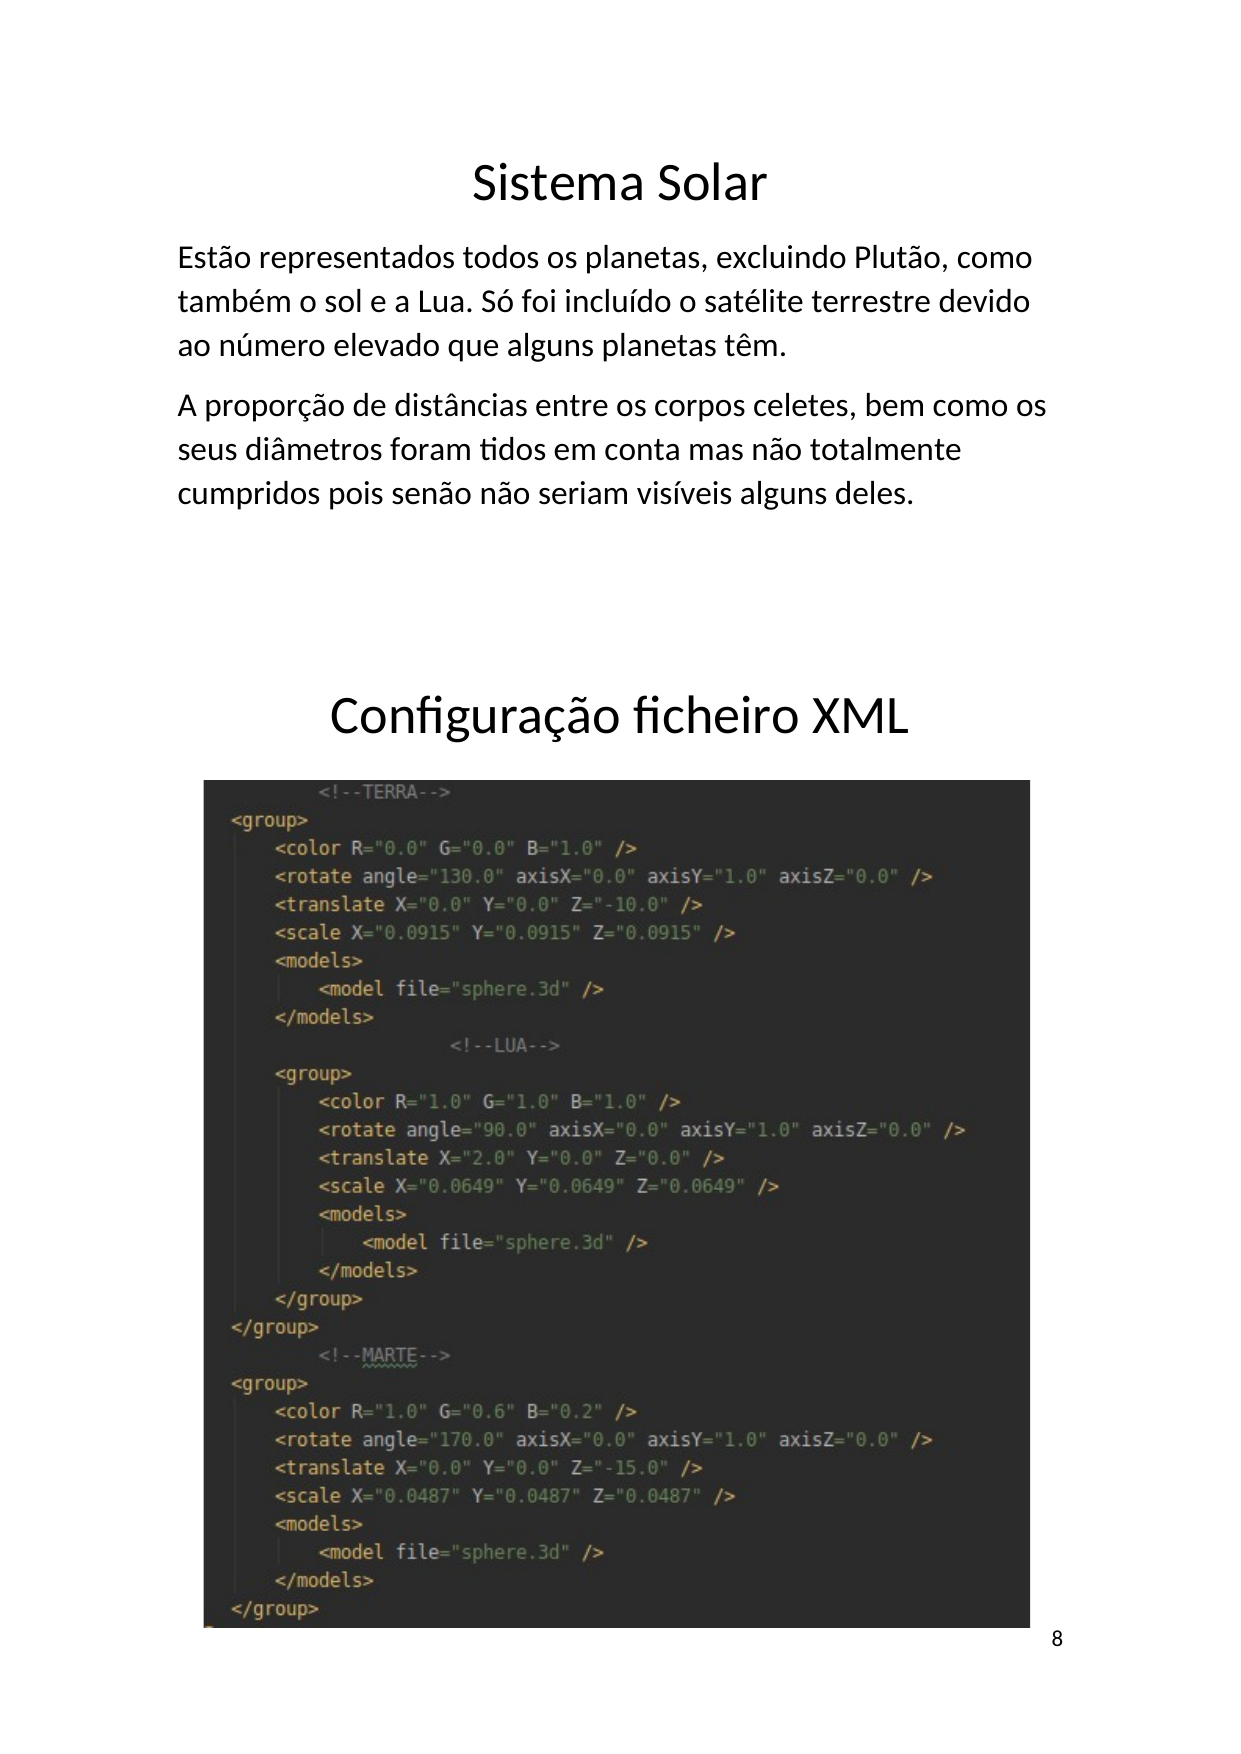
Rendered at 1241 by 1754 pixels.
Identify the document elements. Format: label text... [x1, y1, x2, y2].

text A proporção de distâncias entre os corpos celetes, bem como os seus diâmetros foram tidos em conta mas não totalmente cumpridos pois senão não seriam visíveis alguns deles. [177, 384, 1063, 513]
picture [203, 780, 1031, 1628]
text Estão representados todos os planetas, excluindo Plutão, como também o sol e a Lua. Só foi incluído o satélite terrestre devido ao número elevado que alguns planetas têm. [177, 236, 1063, 364]
text Configuração ficheiro XML [177, 681, 1063, 747]
text Sistema Solar [177, 148, 1063, 214]
